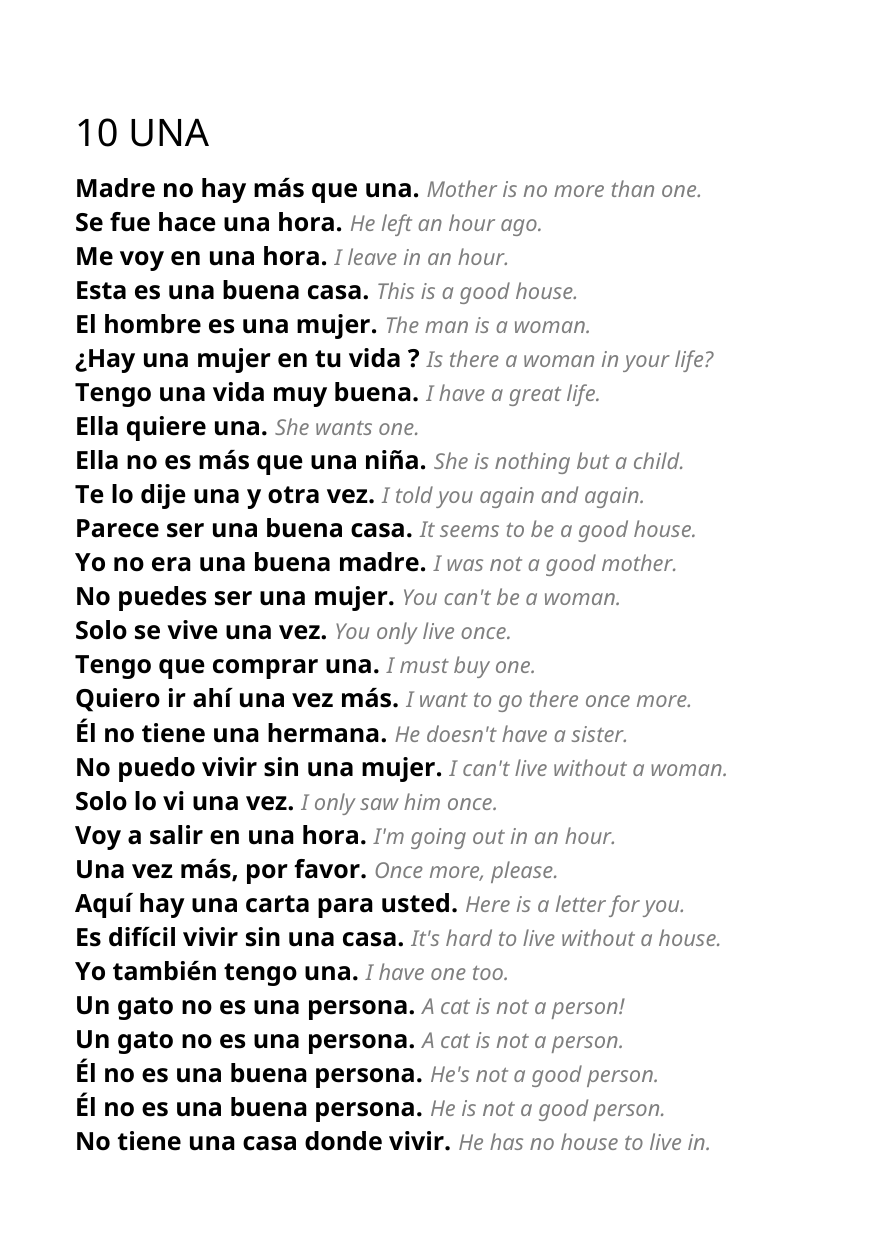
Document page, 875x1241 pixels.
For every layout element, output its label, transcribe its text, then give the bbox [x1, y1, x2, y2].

text Yo también tengo una. I have one too. [75, 954, 799, 988]
text Una vez más, por favor. Once more, please. [75, 851, 799, 886]
text Tengo una vida muy buena. I have a great life. [75, 374, 799, 409]
text Es difícil vivir sin una casa. It's hard to live without a house. [75, 919, 799, 954]
text Ella quiere una. She wants one. [75, 409, 799, 443]
text No puedo vivir sin una mujer. I can't live without a woman. [75, 749, 799, 783]
text ¿Hay una mujer en tu vida ? Is there a woman in your life? [75, 341, 799, 374]
text Aquí hay una carta para usted. Here is a letter for you. [75, 886, 799, 919]
text Me voy en una hora. I leave in an hour. [75, 238, 799, 272]
text Yo no era una buena madre. I was not a good mother. [75, 545, 799, 579]
text Esta es una buena casa. This is a good house. [75, 272, 799, 306]
text Un gato no es una persona. A cat is not a person. [75, 1022, 799, 1056]
text Solo se vive una vez. You only live once. [75, 613, 799, 647]
text Tengo que comprar una. I must buy one. [75, 647, 799, 681]
text Solo lo vi una vez. I only saw him once. [75, 783, 799, 817]
text Él no tiene una hermana. He doesn't have a sister. [75, 715, 799, 749]
text Él no es una buena persona. He's not a good person. [75, 1056, 799, 1090]
text El hombre es una mujer. The man is a woman. [75, 306, 799, 341]
text Un gato no es una persona. A cat is not a person! [75, 988, 799, 1022]
text Se fue hace una hora. He left an hour ago. [75, 204, 799, 238]
text No tiene una casa donde vivir. He has no house to live in. [75, 1124, 799, 1158]
text Te lo dije una y otra vez. I told you again and again. [75, 477, 799, 511]
text No puedes ser una mujer. You can't be a woman. [75, 579, 799, 613]
text Voy a salir en una hora. I'm going out in an hour. [75, 817, 799, 851]
subtitle 10 UNA [75, 106, 799, 158]
text Parece ser una buena casa. It seems to be a good house. [75, 511, 799, 545]
text Madre no hay más que una. Mother is no more than one. [75, 170, 799, 204]
text Quiero ir ahí una vez más. I want to go there once more. [75, 681, 799, 715]
text Él no es una buena persona. He is not a good person. [75, 1090, 799, 1124]
text Ella no es más que una niña. She is nothing but a child. [75, 443, 799, 477]
